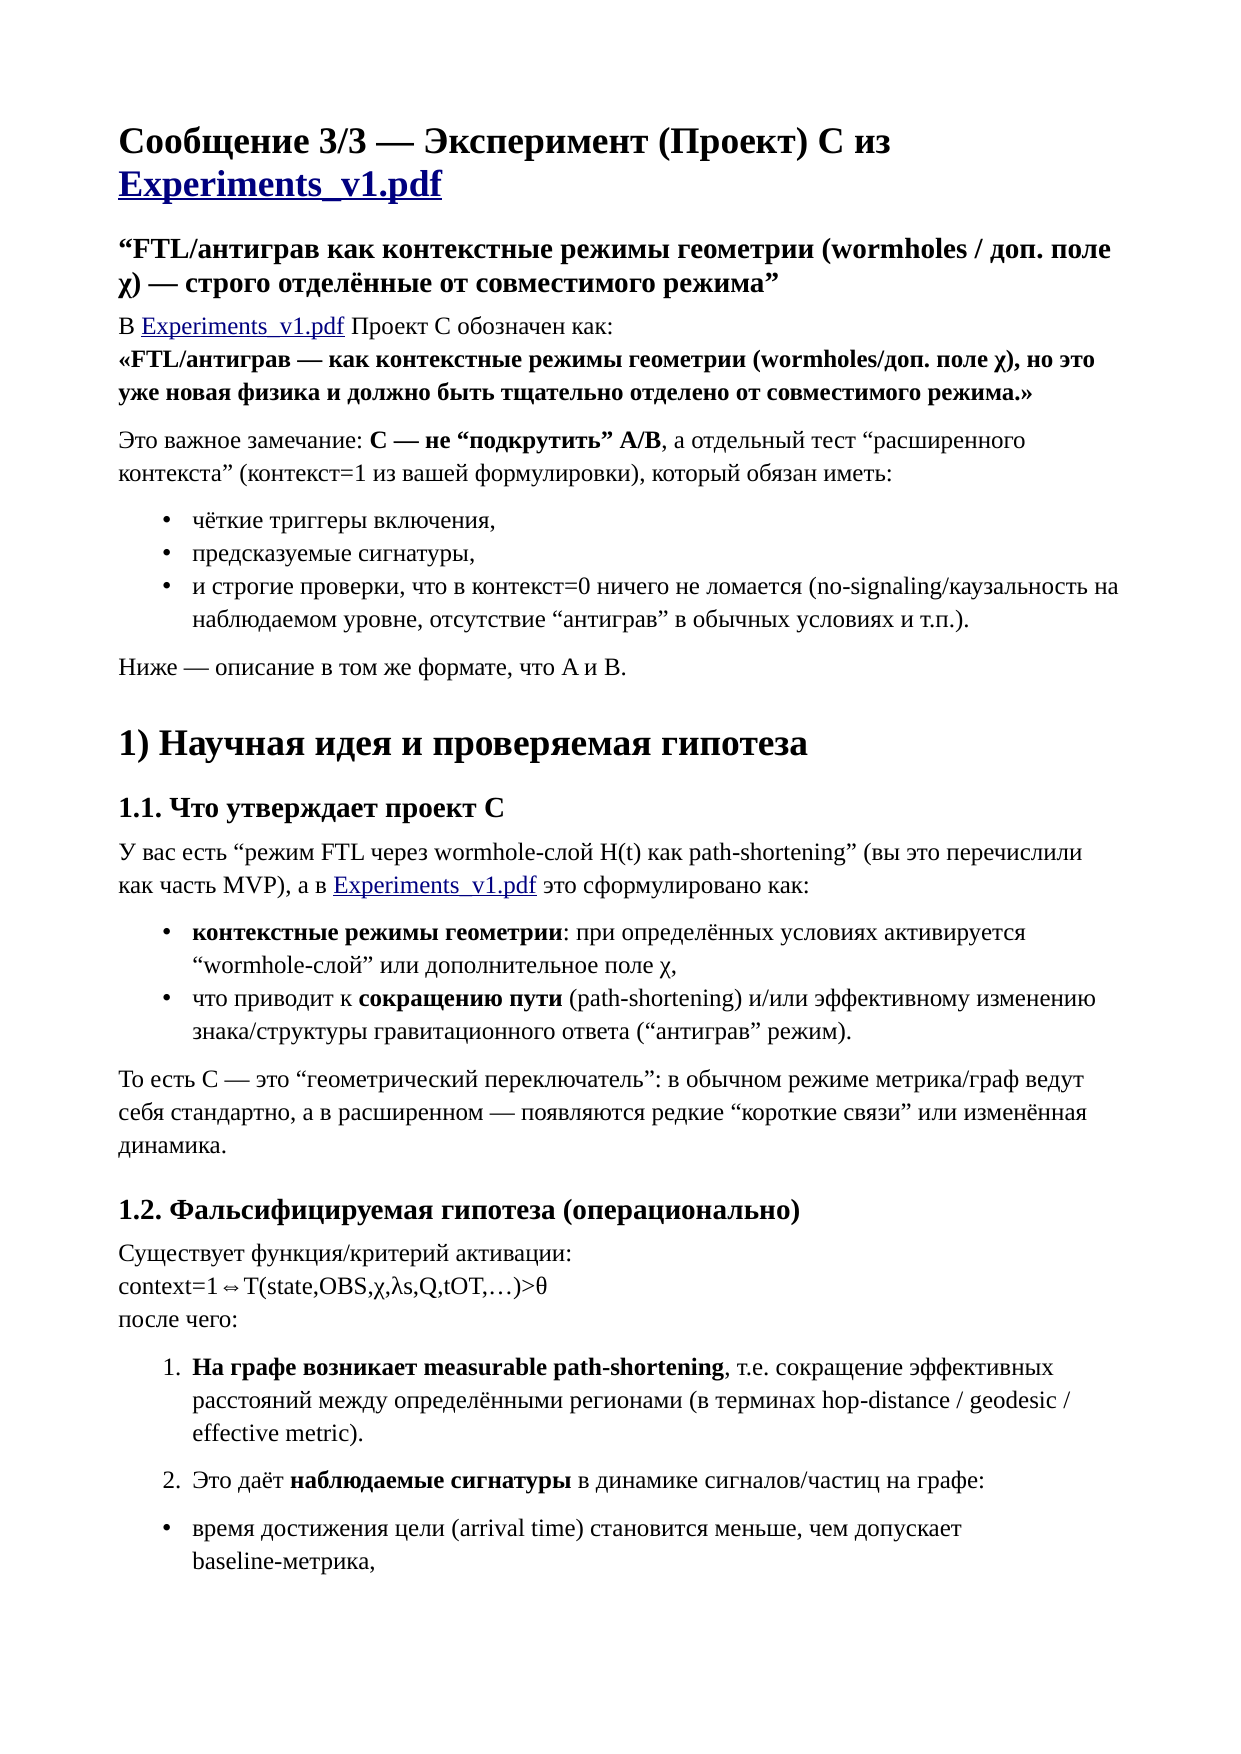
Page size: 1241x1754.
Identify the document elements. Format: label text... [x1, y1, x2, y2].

subtitle Сообщение 3/3 — Эксперимент (Проект) C из Experiments_v1.pdf [118, 118, 1122, 204]
list контекстные режимы геометрии: при определённых условиях активируется “wormhole‑слой” или дополнительное поле χ, [162, 917, 1122, 979]
list время достижения цели (arrival time) становится меньше, чем допускает baseline‑метрика, [162, 1513, 1122, 1575]
subtitle 1.2. Фальсифицируемая гипотеза (операционально) [118, 1192, 1122, 1226]
list чёткие триггеры включения, [162, 505, 1122, 534]
text У вас есть “режим FTL через wormhole‑слой H(t) как path‑shortening” (вы это перечислили как часть MVP), а в Experiments_v1.pdf это сформулировано как: [118, 837, 1122, 898]
subtitle 1) Научная идея и проверяемая гипотеза [118, 720, 1122, 763]
list и строгие проверки, что в контекст=0 ничего не ломается (no‑signaling/каузальность на наблюдаемом уровне, отсутствие “антиграв” в обычных условиях и т.п.). [162, 571, 1122, 633]
text То есть C — это “геометрический переключатель”: в обычном режиме метрика/граф ведут себя стандартно, а в расширенном — появляются редкие “короткие связи” или изменённая динамика. [118, 1064, 1122, 1159]
list что приводит к сокращению пути (path‑shortening) и/или эффективному изменению знака/структуры гравитационного ответа (“антиграв” режим). [162, 983, 1122, 1045]
list предсказуемые сигнатуры, [162, 538, 1122, 567]
subtitle 1.1. Что утверждает проект C [118, 791, 1122, 824]
text В Experiments_v1.pdf Проект C обозначен как: «FTL/антиграв — как контекстные режимы геометрии (wormholes/доп. поле χ), но это уже новая физика и должно быть тщательно отделено от совместимого режима.» [118, 311, 1122, 406]
text Это важное замечание: С — не “подкрутить” A/B, а отдельный тест “расширенного контекста” (контекст=1 из вашей формулировки), который обязан иметь: [118, 425, 1122, 486]
subtitle “FTL/антиграв как контекстные режимы геометрии (wormholes / доп. поле χ) — строго отделённые от совместимого режима” [118, 231, 1122, 298]
text Существует функция/критерий активации: context=1⇔T(state,OBS,χ,λs,Q,tOT,…)>θ после чего: [118, 1238, 1122, 1333]
list На графе возникает measurable path‑shortening, т.е. сокращение эффективных расстояний между определёнными регионами (в терминах hop‑distance / geodesic / effective metric). [162, 1352, 1122, 1447]
list Это даёт наблюдаемые сигнатуры в динамике сигналов/частиц на графе: [162, 1466, 1122, 1494]
text Ниже — описание в том же формате, что A и B. [118, 652, 1122, 681]
